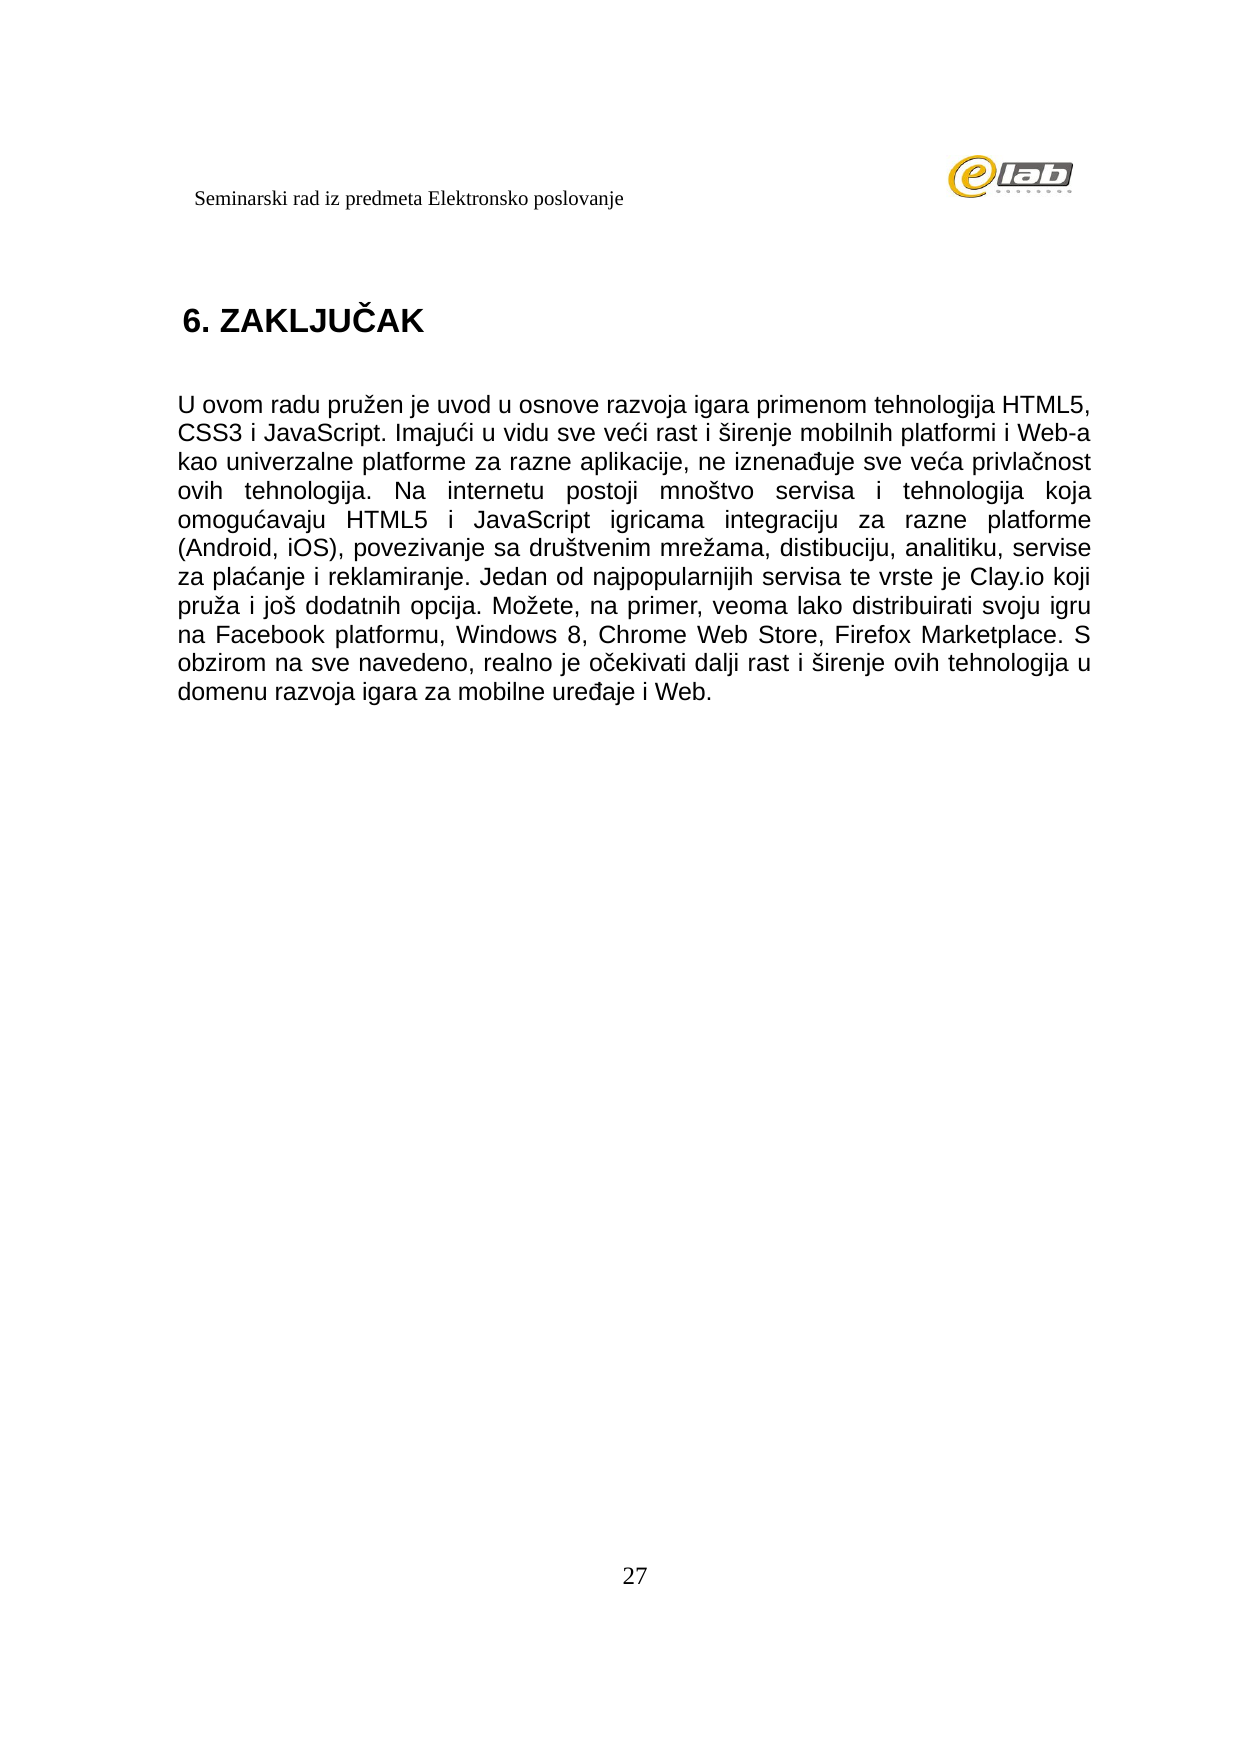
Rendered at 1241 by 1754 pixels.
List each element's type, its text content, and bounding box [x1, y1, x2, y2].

subtitle 6. ZAKLJUČAK [182, 301, 1068, 339]
text U ovom radu pružen je uvod u osnove razvoja igara primenom tehnologija HTML5, CSS3 i JavaScript. Imajući u vidu sve veći rast i širenje mobilnih platformi i Web-a kao univerzalne platforme za razne aplikacije, ne iznenađuje sve veća privlačnost ovih tehnologija. Na internetu postoji mnoštvo servisa i tehnologija koja omogućavaju HTML5 i JavaScript igricama integraciju za razne platforme (Android, iOS), povezivanje sa društvenim mrežama, distibuciju, analitiku, servise za plaćanje i reklamiranje. Jedan od najpopularnijih servisa te vrste je Clay.io koji pruža i još dodatnih opcija. Možete, na primer, veoma lako distribuirati svoju igru na Facebook platformu, Windows 8, Chrome Web Store, Firefox Marketplace. S obzirom na sve navedeno, realno je očekivati dalji rast i širenje ovih tehnologija u domenu razvoja igara za mobilne uređaje i Web. [177, 389, 1093, 706]
picture [946, 155, 1074, 198]
